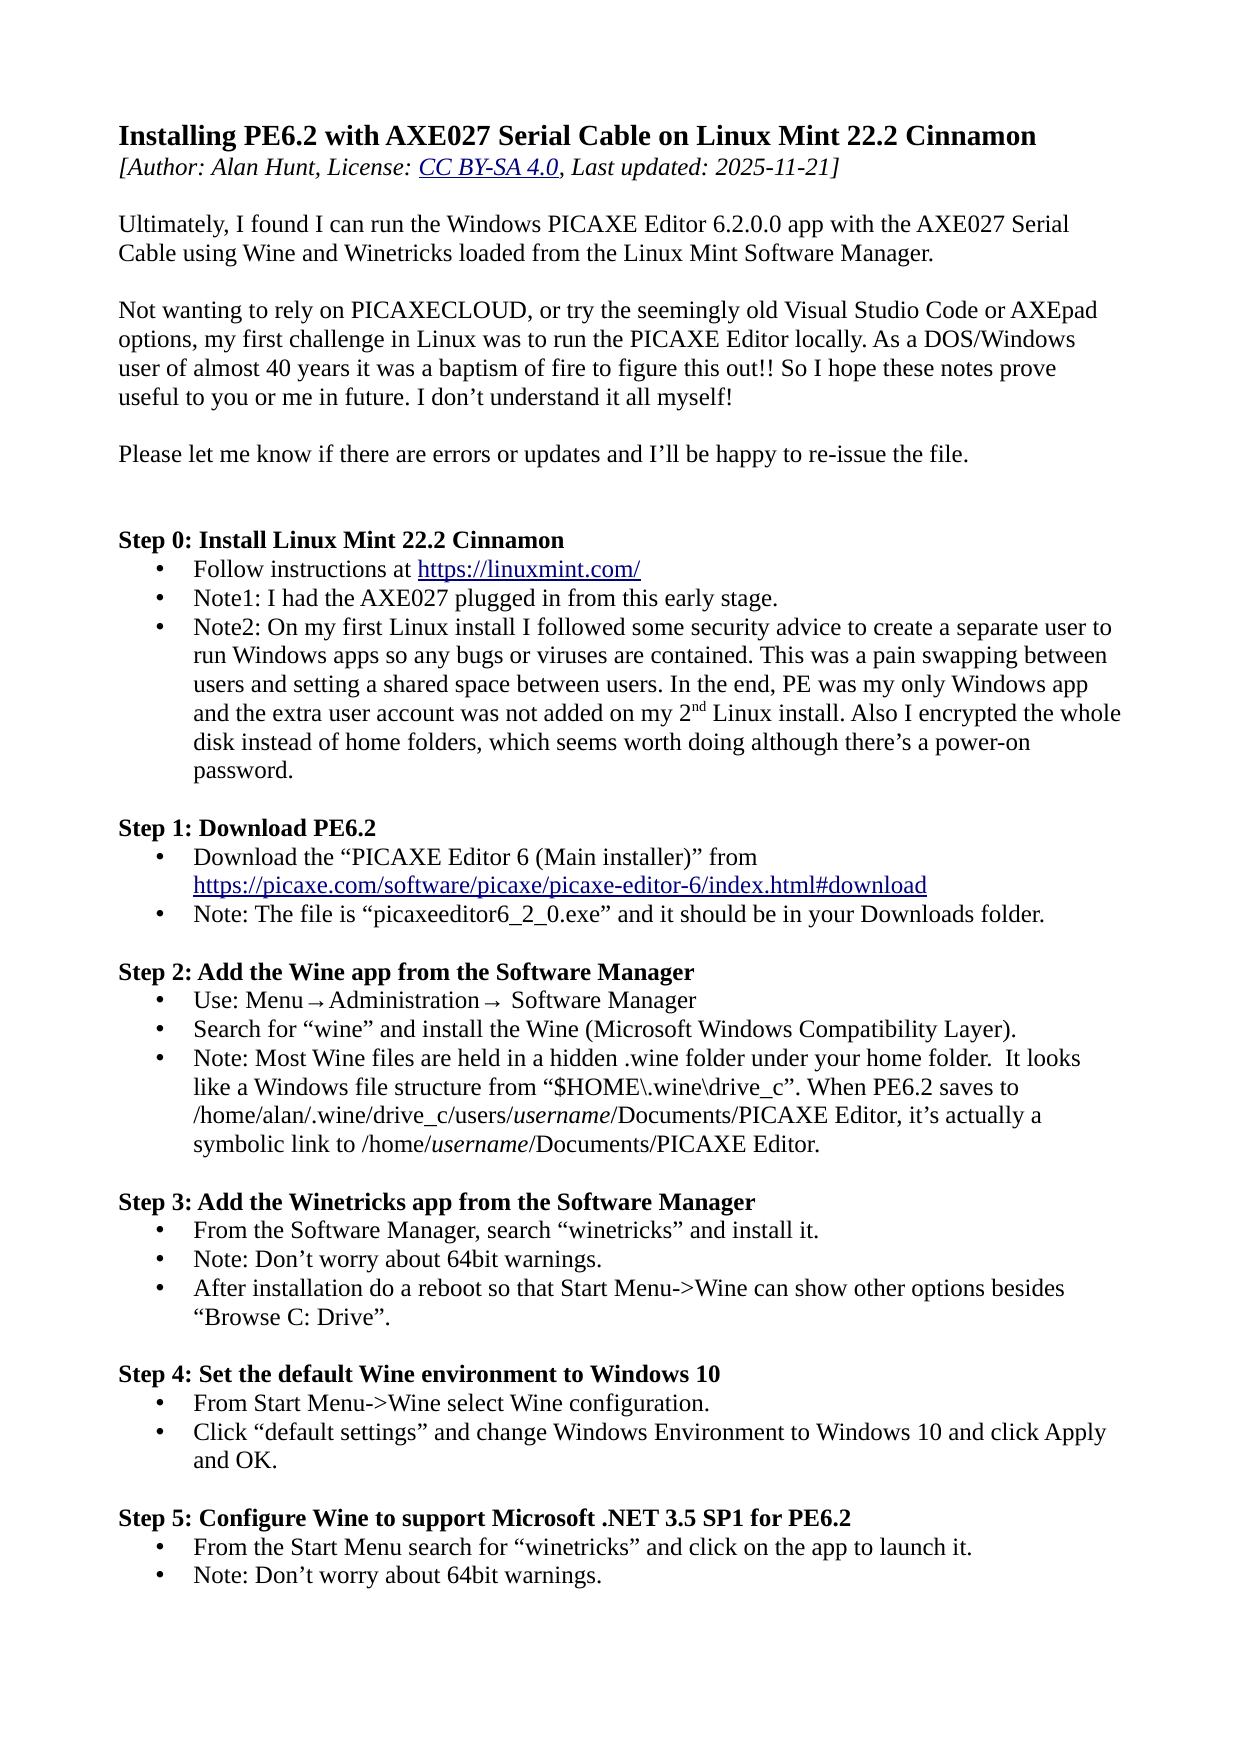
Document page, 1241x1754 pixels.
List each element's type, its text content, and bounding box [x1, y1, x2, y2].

list Note: Most Wine files are held in a hidden .wine folder under your home folder. It looks like a Windows file structure from “$HOME\.wine\drive_c”. When PE6.2 saves to /home/alan/.wine/drive_c/users/username/Documents/PICAXE Editor, it’s actually a symbolic link to /home/username/Documents/PICAXE Editor. [156, 1043, 1122, 1158]
text Step 3: Add the Winetricks app from the Software Manager [118, 1187, 1122, 1215]
list Note: The file is “picaxeeditor6_2_0.exe” and it should be in your Downloads folder. [156, 899, 1122, 928]
list After installation do a reboot so that Start Menu->Wine can show other options besides “Browse C: Drive”. [156, 1273, 1122, 1330]
list From Start Menu->Wine select Wine configuration. [156, 1388, 1122, 1417]
list Note1: I had the AXE027 plugged in from this early stage. [156, 583, 1122, 612]
text Step 2: Add the Wine app from the Software Manager [118, 957, 1122, 985]
list From the Software Manager, search “winetricks” and install it. [156, 1215, 1122, 1244]
text Ultimately, I found I can run the Windows PICAXE Editor 6.2.0.0 app with the AXE027 Serial Cable using Wine and Winetricks loaded from the Linux Mint Software Manager. [118, 209, 1122, 267]
list From the Start Menu search for “winetricks” and click on the app to launch it. [156, 1532, 1122, 1560]
text Not wanting to rely on PICAXECLOUD, or try the seemingly old Visual Studio Code or AXEpad options, my first challenge in Linux was to run the PICAXE Editor locally. As a DOS/Windows user of almost 40 years it was a baptism of fire to figure this out!! So I hope these notes prove useful to you or me in future. I don’t understand it all myself! [118, 295, 1122, 410]
text [Author: Alan Hunt, License: CC BY-SA 4.0, Last updated: 2025-11-21] [118, 152, 1122, 180]
text Step 1: Download PE6.2 [118, 813, 1122, 842]
list Follow instructions at https://linuxmint.com/ [156, 554, 1122, 583]
text Step 5: Configure Wine to support Microsoft .NET 3.5 SP1 for PE6.2 [118, 1503, 1122, 1532]
list Note2: On my first Linux install I followed some security advice to create a separate user to run Windows apps so any bugs or viruses are contained. This was a pain swapping between users and setting a shared space between users. In the end, PE was my only Windows app and the extra user account was not added on my 2nd Linux install. Also I encrypted the whole disk instead of home folders, which seems worth doing although there’s a power-on password. [156, 612, 1122, 784]
text Please let me know if there are errors or updates and I’ll be happy to re-issue the file. [118, 439, 1122, 468]
text Installing PE6.2 with AXE027 Serial Cable on Linux Mint 22.2 Cinnamon [118, 118, 1122, 152]
list Note: Don’t worry about 64bit warnings. [156, 1244, 1122, 1273]
list Search for “wine” and install the Wine (Microsoft Windows Compatibility Layer). [156, 1014, 1122, 1043]
list Note: Don’t worry about 64bit warnings. [156, 1560, 1122, 1589]
text Step 4: Set the default Wine environment to Windows 10 [118, 1359, 1122, 1388]
list Use: Menu→Administration→ Software Manager [156, 985, 1122, 1014]
text Step 0: Install Linux Mint 22.2 Cinnamon [118, 525, 1122, 554]
list Click “default settings” and change Windows Environment to Windows 10 and click Apply and OK. [156, 1417, 1122, 1474]
list Download the “PICAXE Editor 6 (Main installer)” from https://picaxe.com/software/picaxe/picaxe-editor-6/index.html#download [156, 842, 1122, 899]
